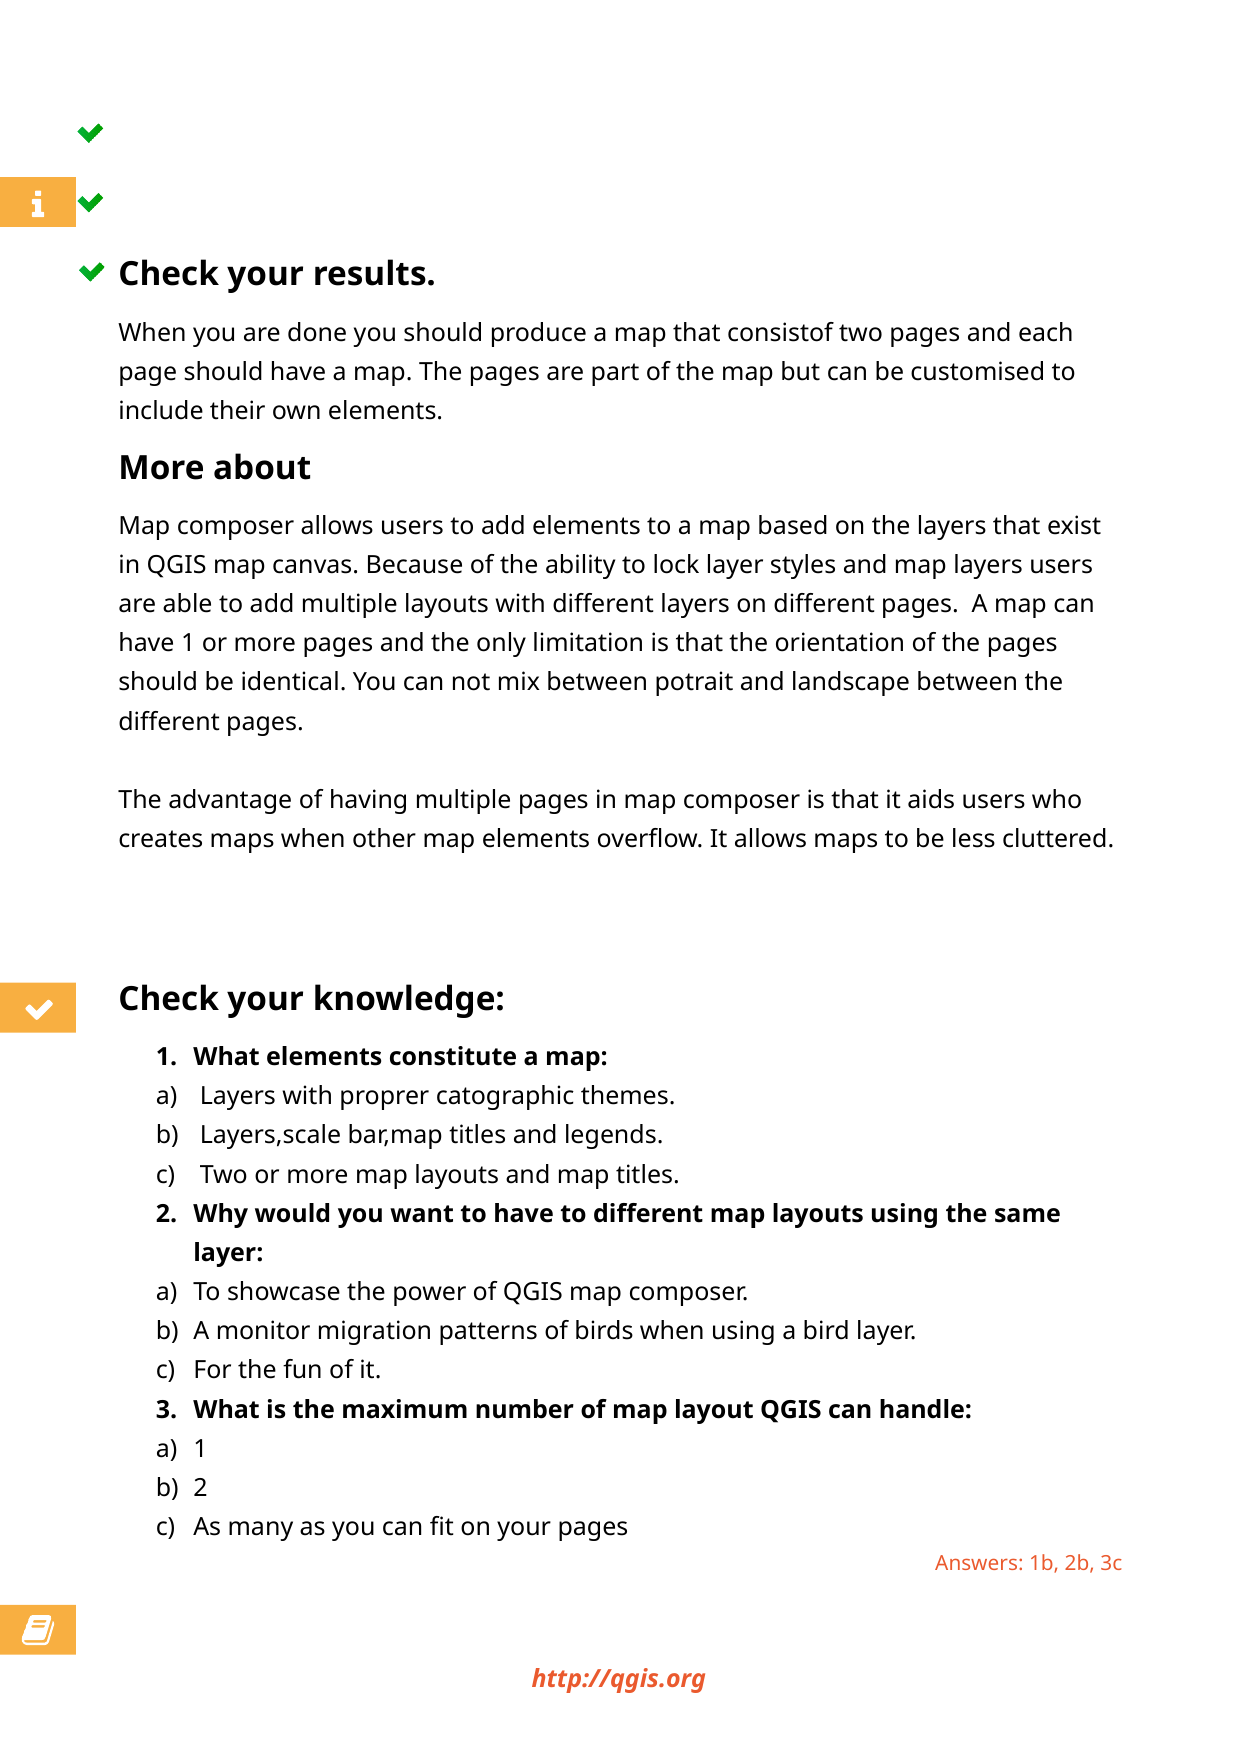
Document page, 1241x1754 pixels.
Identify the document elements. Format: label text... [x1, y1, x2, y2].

subtitle Check your knowledge: [118, 975, 1122, 1020]
list Layers,scale bar,map titles and legends. [156, 1117, 1122, 1151]
subtitle When you are done you should produce a map that consistof two pages and each page should have a map. The pages are part of the map but can be customised to include their own elements. [118, 314, 1122, 427]
text The advantage of having multiple pages in map composer is that it aids users who creates maps when other map elements overflow. It allows maps to be less cluttered. [118, 782, 1122, 855]
list What is the maximum number of map layout QGIS can handle: [156, 1391, 1122, 1425]
text Map composer allows users to add elements to a map based on the layers that exist in QGIS map canvas. Because of the ability to lock layer styles and map layers users are able to add multiple layouts with different layers on different pages. A map can have 1 or more pages and the only limitation is that the orientation of the pages should be identical. You can not mix between potrait and landscape between the different pages. [118, 507, 1122, 737]
list A monitor migration patterns of birds when using a bird layer. [156, 1313, 1122, 1347]
list Two or more map layouts and map titles. [156, 1156, 1122, 1190]
list As many as you can fit on your pages [156, 1509, 1122, 1543]
list Why would you want to have to different map layouts using the same layer: [156, 1195, 1122, 1269]
list Layers with proprer catographic themes. [156, 1078, 1122, 1112]
list To showcase the power of QGIS map composer. [156, 1274, 1122, 1308]
text Answers: 1b, 2b, 3c [118, 1548, 1122, 1576]
subtitle More about [118, 443, 1122, 489]
list 2 [156, 1469, 1122, 1504]
subtitle Check your results. [118, 198, 1122, 296]
list What elements constitute a map: [156, 1039, 1122, 1073]
list For the fun of it. [156, 1352, 1122, 1386]
list 1 [156, 1430, 1122, 1464]
